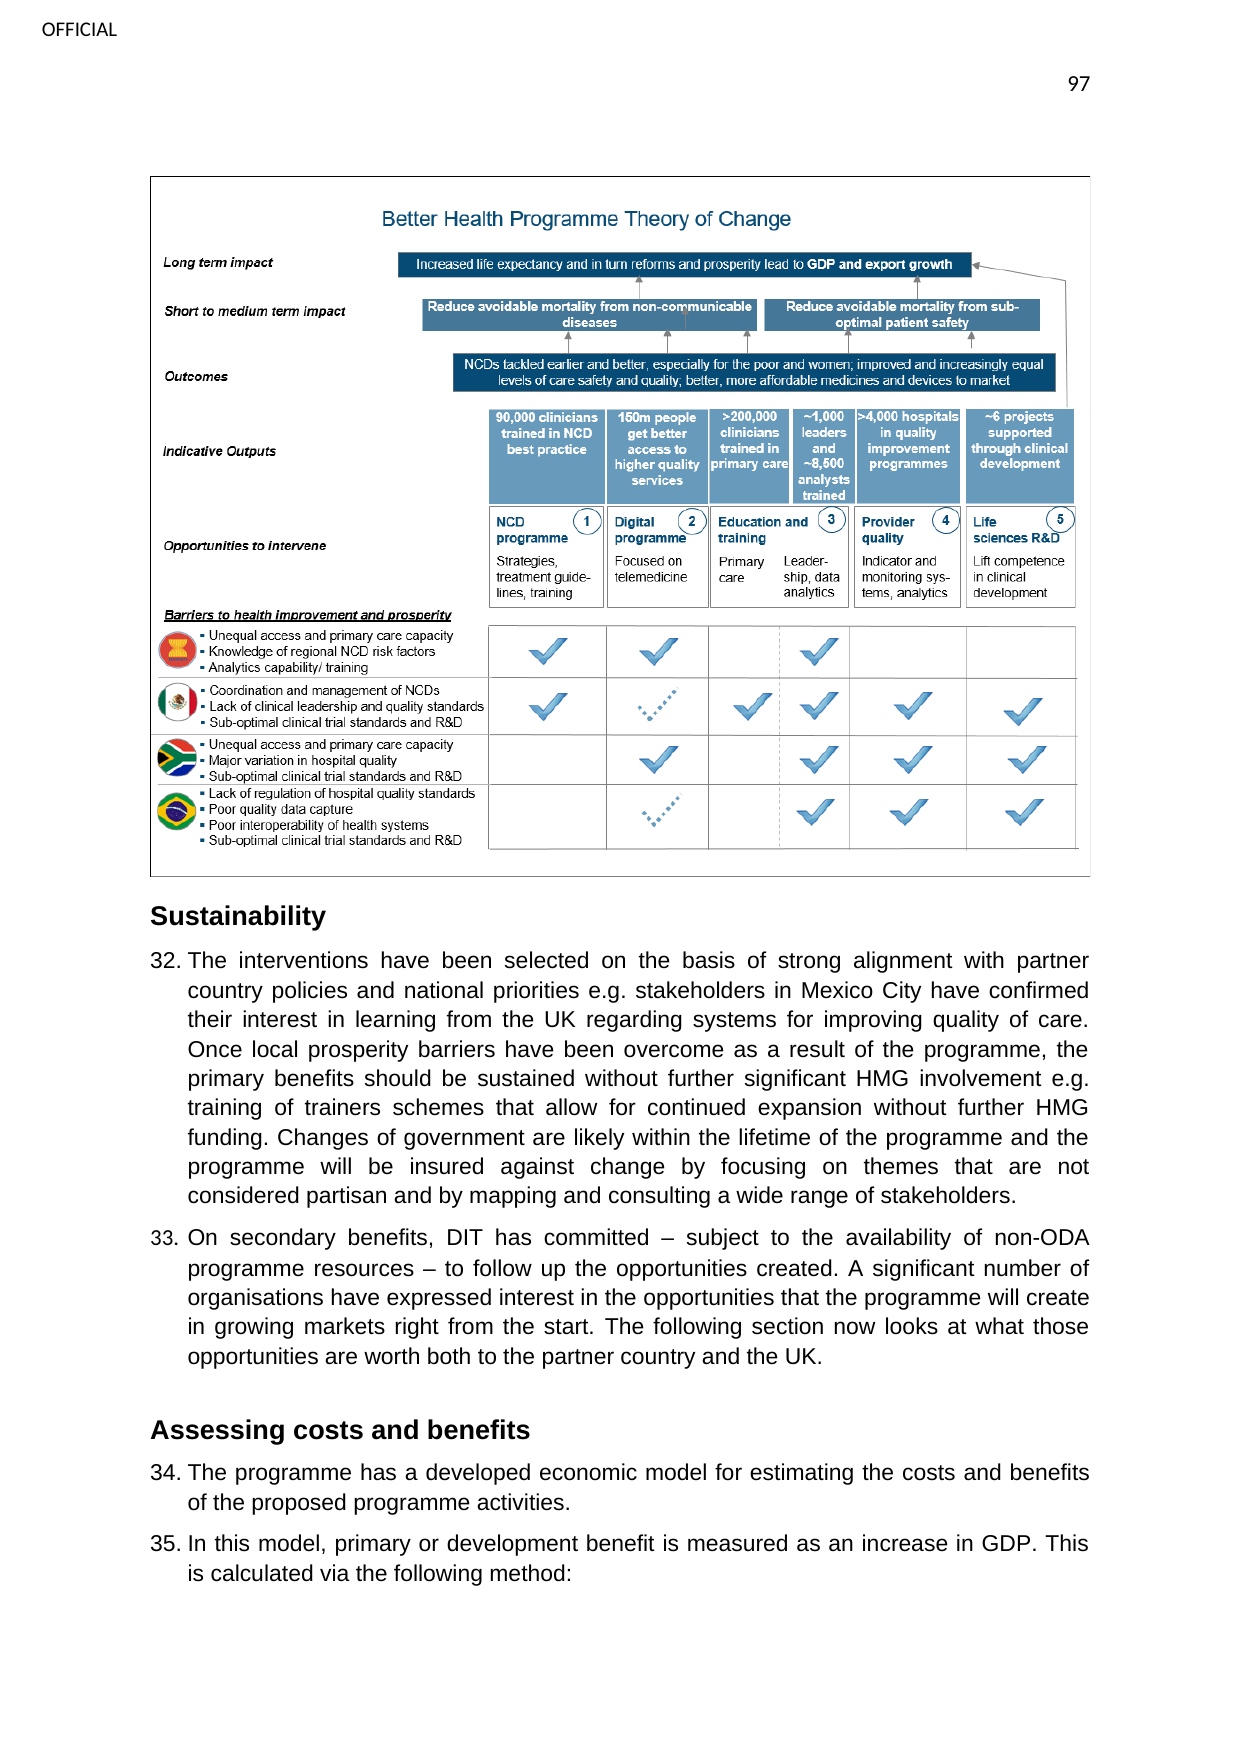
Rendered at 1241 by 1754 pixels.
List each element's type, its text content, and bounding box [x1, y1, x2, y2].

list On secondary benefits, DIT has committed – subject to the availability of non-ODA programme resources – to follow up the opportunities created. A significant number of organisations have expressed interest in the opportunities that the programme will create in growing markets right from the start. The following section now looks at what those opportunities are worth both to the partner country and the UK. [150, 1225, 1090, 1369]
list The interventions have been selected on the basis of strong alignment with partner country policies and national priorities e.g. stakeholders in Mexico City have confirmed their interest in learning from the UK regarding systems for improving quality of care. Once local prosperity barriers have been overcome as a result of the programme, the primary benefits should be sustained without further significant HMG involvement e.g. training of trainers schemes that allow for continued expansion without further HMG funding. Changes of government are likely within the lifetime of the programme and the programme will be insured against change by focusing on themes that are not considered partisan and by mapping and consulting a wide range of stakeholders. [150, 948, 1090, 1209]
text Assessing costs and benefits [150, 1415, 1090, 1445]
subtitle Sustainability [150, 901, 1090, 931]
picture [150, 176, 1091, 877]
list In this model, primary or development benefit is measured as an increase in GDP. This is calculated via the following method: [150, 1531, 1090, 1586]
list The programme has a developed economic model for estimating the costs and benefits of the proposed programme activities. [150, 1460, 1090, 1515]
